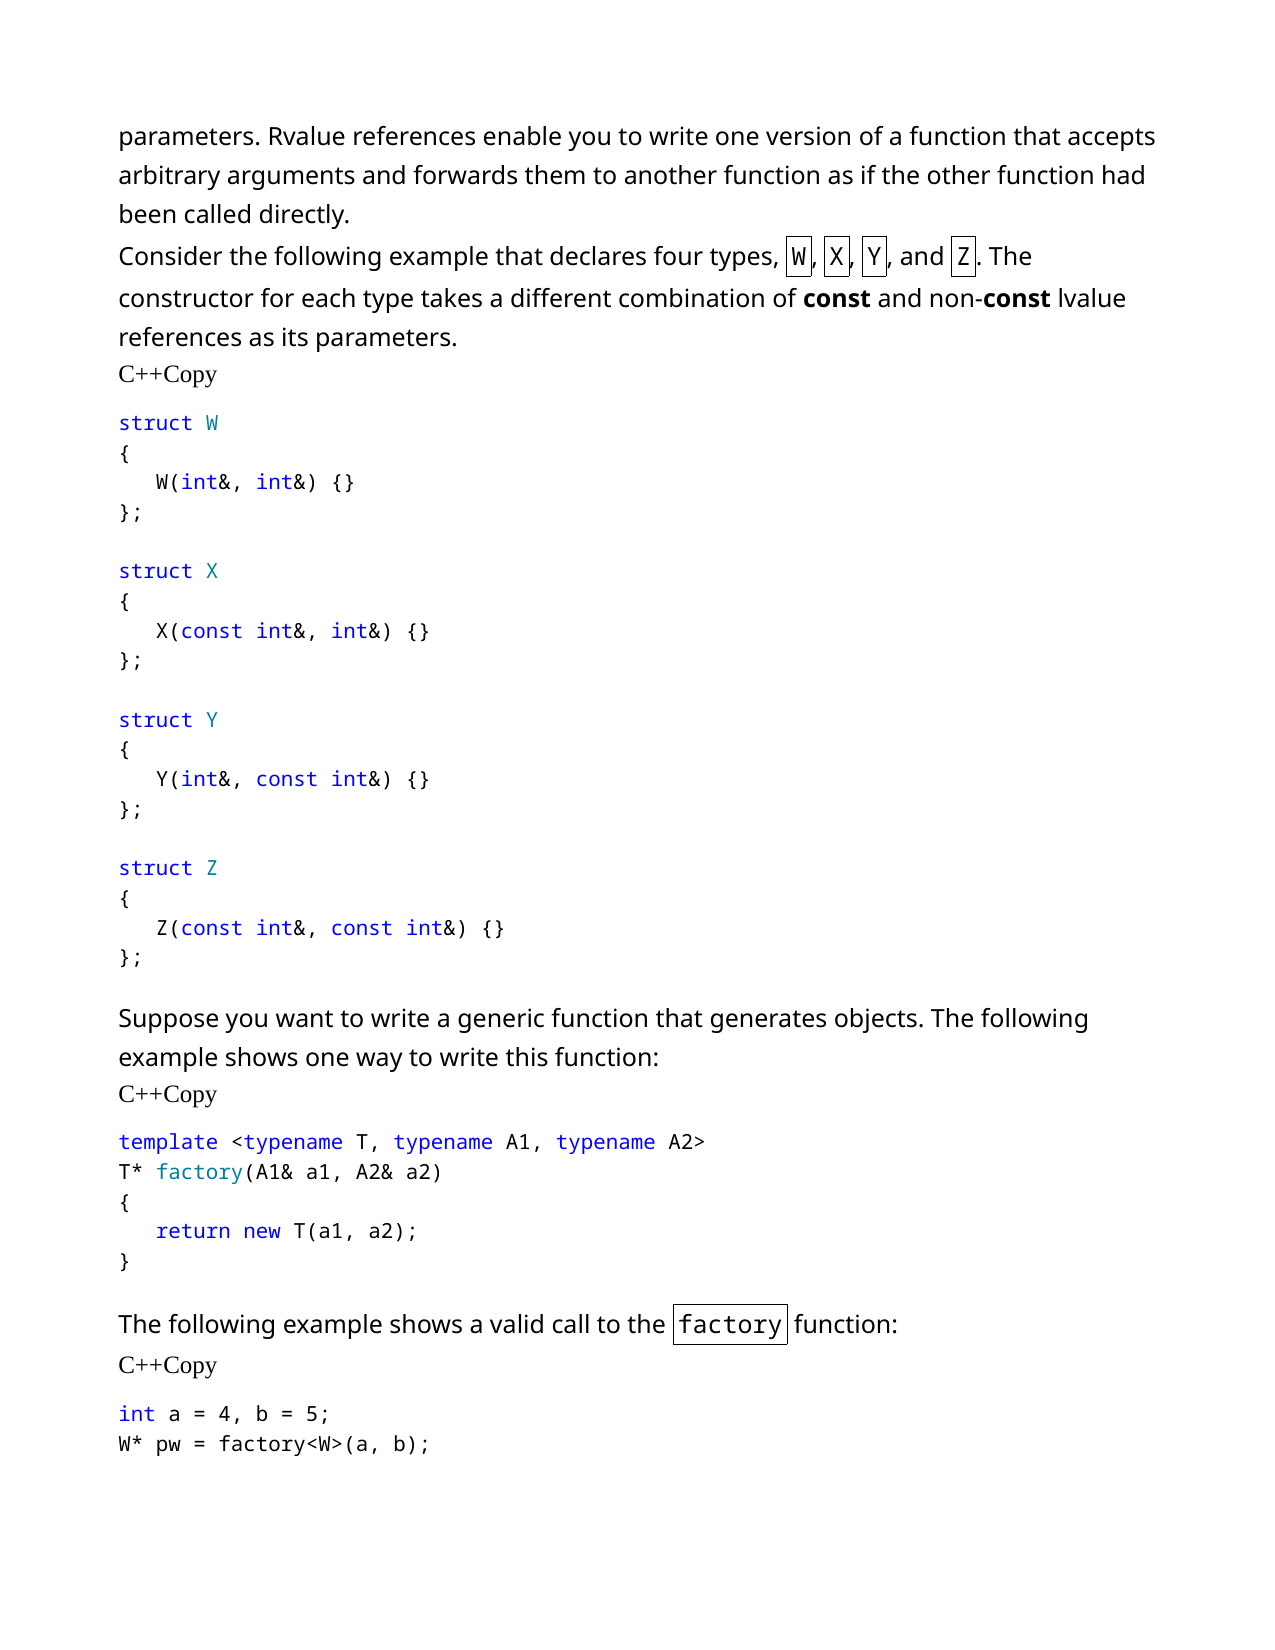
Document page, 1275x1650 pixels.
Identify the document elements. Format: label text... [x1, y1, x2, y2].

text }; [118, 496, 1157, 526]
text }; [118, 941, 1157, 971]
text template <typename T, typename A1, typename A2> [118, 1126, 1157, 1156]
text { [118, 436, 1157, 466]
text function: [788, 1304, 1157, 1344]
text int a = 4, b = 5; [118, 1398, 1157, 1427]
text struct X [118, 555, 1157, 585]
text C++Copy [118, 1350, 1157, 1379]
text { [118, 585, 1157, 614]
text }; [118, 644, 1157, 674]
text { [118, 733, 1157, 763]
text Y(int&, const int&) {} [118, 763, 1157, 793]
text W* pw = factory<W>(a, b); [118, 1427, 1157, 1457]
text struct W [118, 407, 1157, 436]
text factory [674, 1305, 787, 1344]
text Consider the following example that declares four types, W, X, Y, and Z. The constructor for each type takes a different combination of const and non-const lvalue references as its parameters. [118, 236, 1157, 354]
text { [118, 1186, 1157, 1215]
text } [118, 1245, 1157, 1275]
text }; [118, 793, 1157, 822]
text T* factory(A1& a1, A2& a2) [118, 1156, 1157, 1186]
text parameters. Rvalue references enable you to write one version of a function that accepts arbitrary arguments and forwards them to another function as if the other function had been called directly. [118, 118, 1157, 231]
text Suppose you want to write a generic function that generates objects. The following example shows one way to write this function: [118, 1000, 1157, 1073]
text struct Y [118, 704, 1157, 733]
text return new T(a1, a2); [118, 1215, 1157, 1245]
text struct Z [118, 852, 1157, 882]
text Z(const int&, const int&) {} [118, 911, 1157, 941]
text The following example shows a valid call to the [118, 1304, 673, 1344]
text C++Copy [118, 1079, 1157, 1107]
text W(int&, int&) {} [118, 466, 1157, 496]
text X(const int&, int&) {} [118, 614, 1157, 644]
text C++Copy [118, 359, 1157, 388]
text { [118, 882, 1157, 911]
